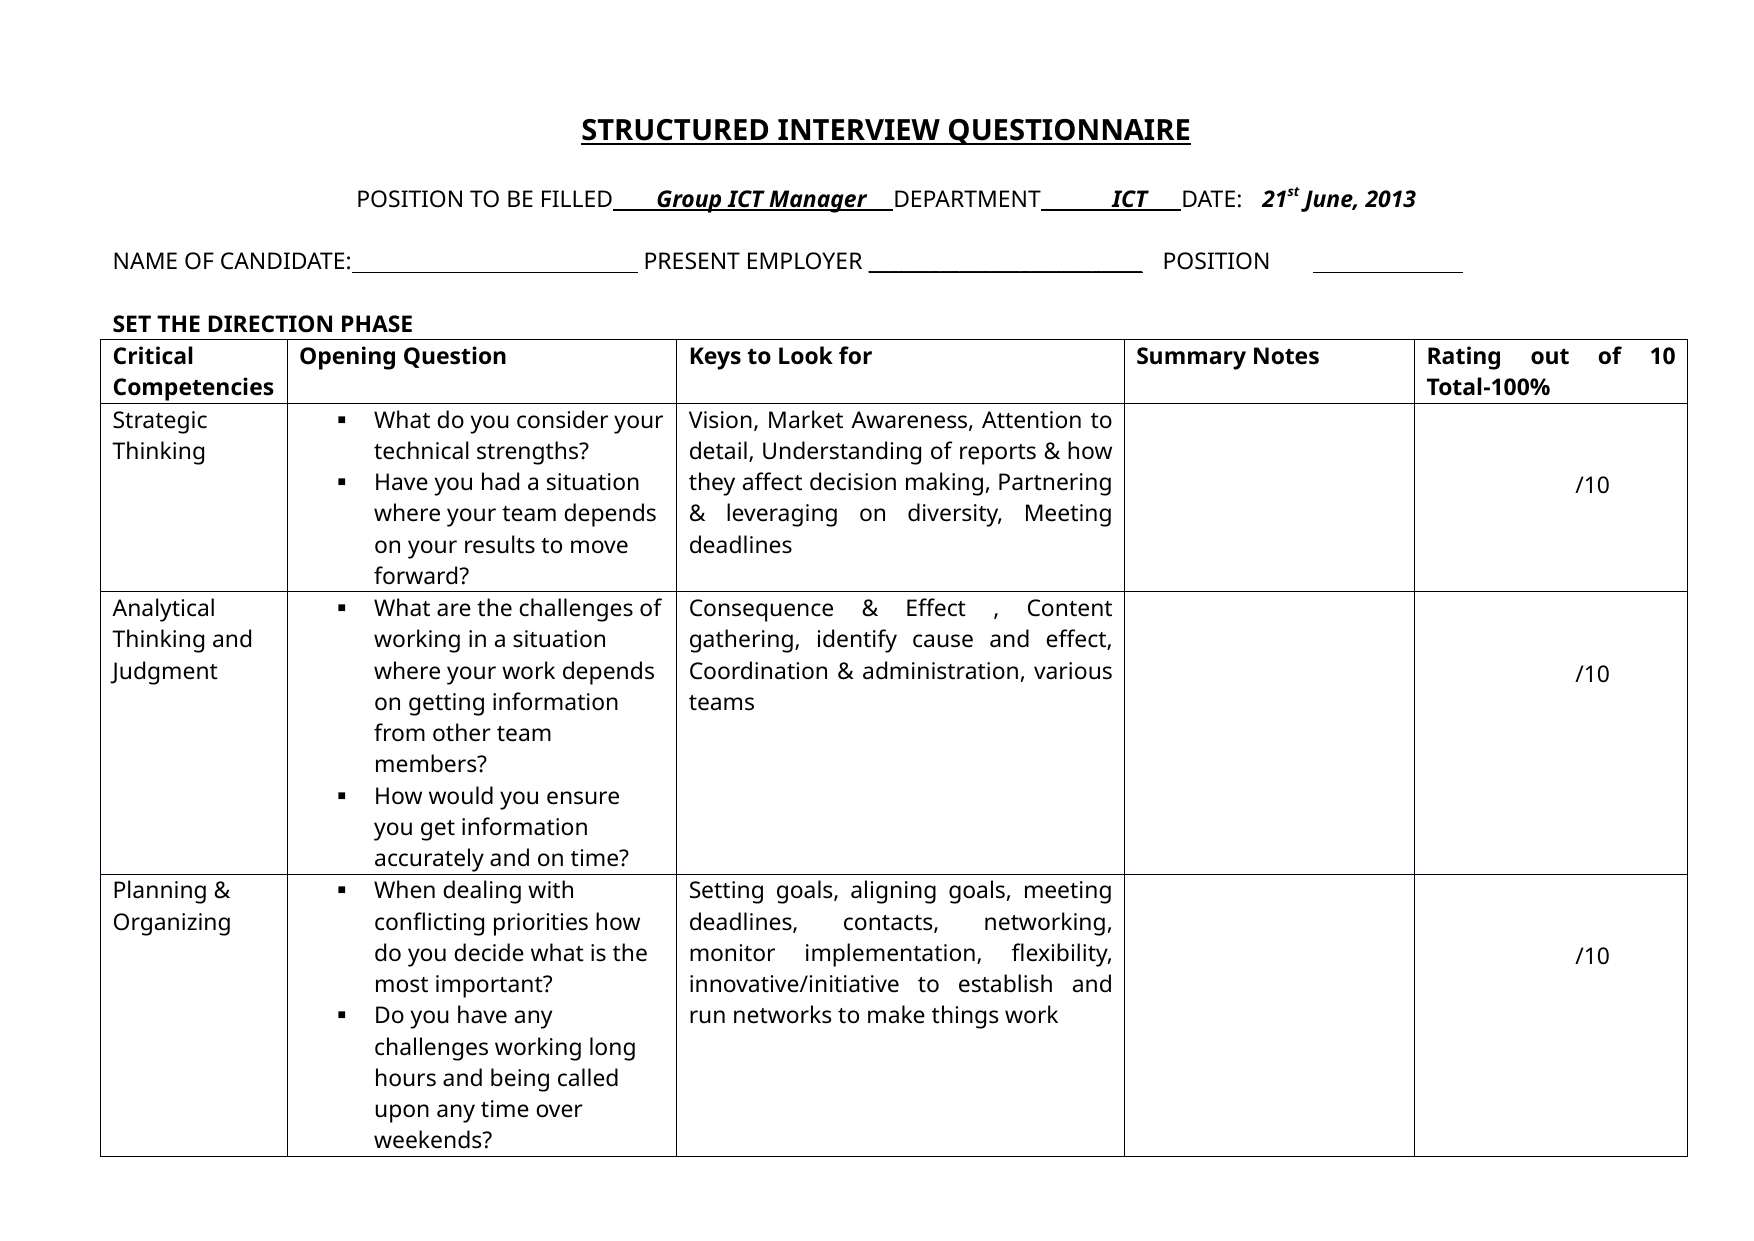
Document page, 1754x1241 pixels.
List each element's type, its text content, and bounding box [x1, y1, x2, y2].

text POSITION TO BE FILLED Group ICT Manager DEPARTMENT ICT DATE: 21st June, 2013 [112, 183, 1659, 214]
text NAME OF CANDIDATE: PRESENT EMPLOYER ___________________________ POSITION [112, 245, 1659, 277]
subtitle STRUCTURED INTERVIEW QUESTIONNAIRE [112, 109, 1659, 149]
table_header Critical Competencies [101, 340, 287, 403]
table_cell Vision, Market Awareness, Attention to detail, Understanding of reports & how they affect decision making, Partnering & leveraging on diversity, Meeting deadlines [677, 404, 1124, 591]
subtitle SET THE DIRECTION PHASE [112, 308, 1659, 339]
table_cell Analytical Thinking and Judgment [101, 592, 287, 873]
table_cell Strategic Thinking [101, 404, 287, 591]
table_header Summary Notes [1125, 340, 1414, 403]
table_cell Consequence & Effect , Content gathering, identify cause and effect, Coordination & administration, various teams [677, 592, 1124, 873]
table_cell [1125, 404, 1414, 591]
table_cell What do you consider your technical strengths? Have you had a situation where your team depends on your results to move forward? [288, 404, 676, 591]
table_cell /10 [1415, 592, 1687, 873]
table_header Rating out of 10 Total-100% [1415, 340, 1687, 403]
table_cell Planning & Organizing [101, 875, 287, 1156]
table_cell Setting goals, aligning goals, meeting deadlines, contacts, networking, monitor implementation, flexibility, innovative/initiative to establish and run networks to make things work [677, 875, 1124, 1156]
table_cell When dealing with conflicting priorities how do you decide what is the most important? Do you have any challenges working long hours and being called upon any time over weekends? How do you balance between work and personal life in light of the long hours? [288, 875, 676, 1156]
table_cell /10 [1415, 404, 1687, 591]
table_cell What are the challenges of working in a situation where your work depends on getting information from other team members? How would you ensure you get information accurately and on time? [288, 592, 676, 873]
table_cell [1125, 875, 1414, 1156]
table_header Keys to Look for [677, 340, 1124, 403]
table_cell /10 [1415, 875, 1687, 1156]
table_header Opening Question [288, 340, 676, 403]
table_cell [1125, 592, 1414, 873]
